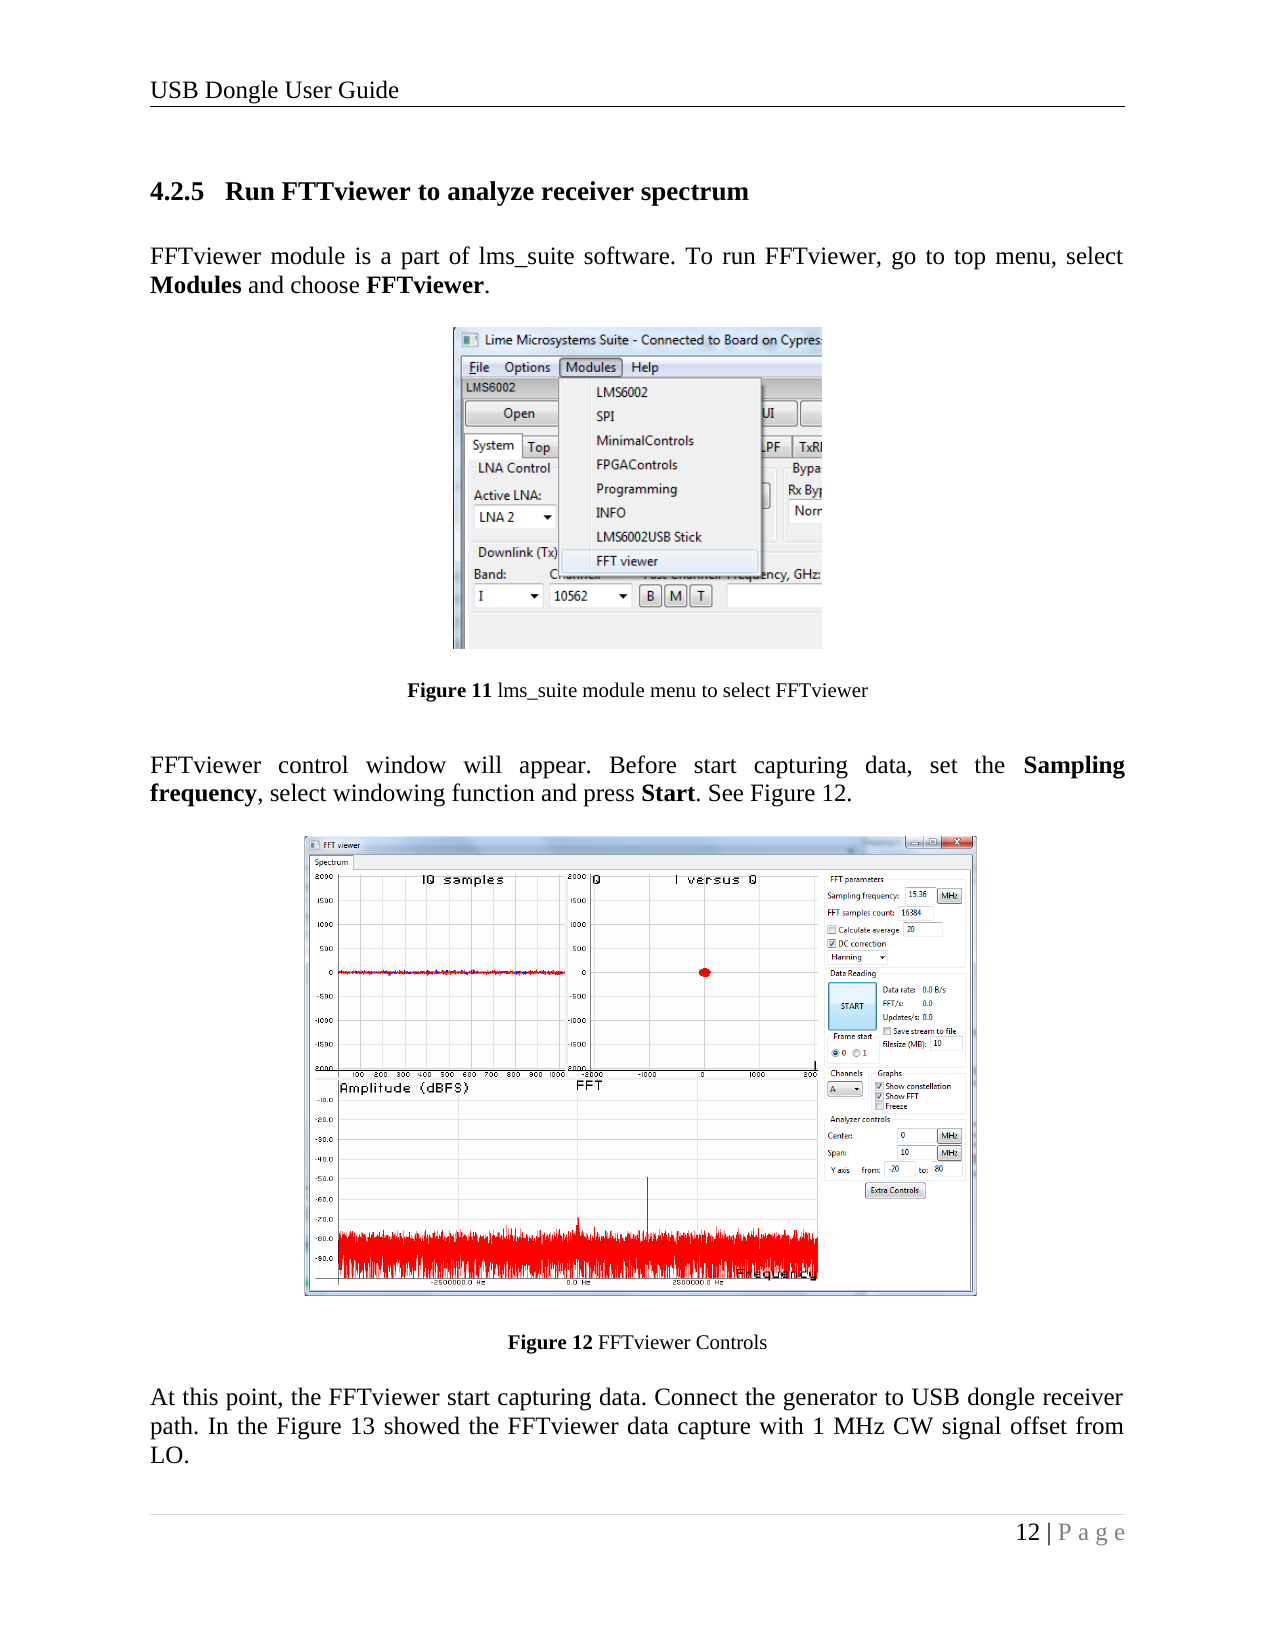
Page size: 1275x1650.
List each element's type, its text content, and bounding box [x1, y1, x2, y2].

picture [453, 327, 822, 649]
text FFTviewer module is a part of lms_suite software. To run FFTviewer, go to top menu, select Modules and choose FFTviewer. [150, 241, 1125, 299]
picture [304, 836, 977, 1296]
subtitle Run FTTviewer to analyze receiver spectrum [150, 175, 1125, 206]
text Figure 12 FFTviewer Controls [150, 1330, 1125, 1354]
text FFTviewer control window will appear. Before start capturing data, set the Sampling frequency, select windowing function and press Start. See Figure 12. [150, 750, 1125, 807]
text At this point, the FFTviewer start capturing data. Connect the generator to USB dongle receiver path. In the Figure 13 showed the FFTviewer data capture with 1 MHz CW signal offset from LO. [150, 1382, 1125, 1469]
text Figure 11 lms_suite module menu to select FFTviewer [150, 677, 1125, 702]
